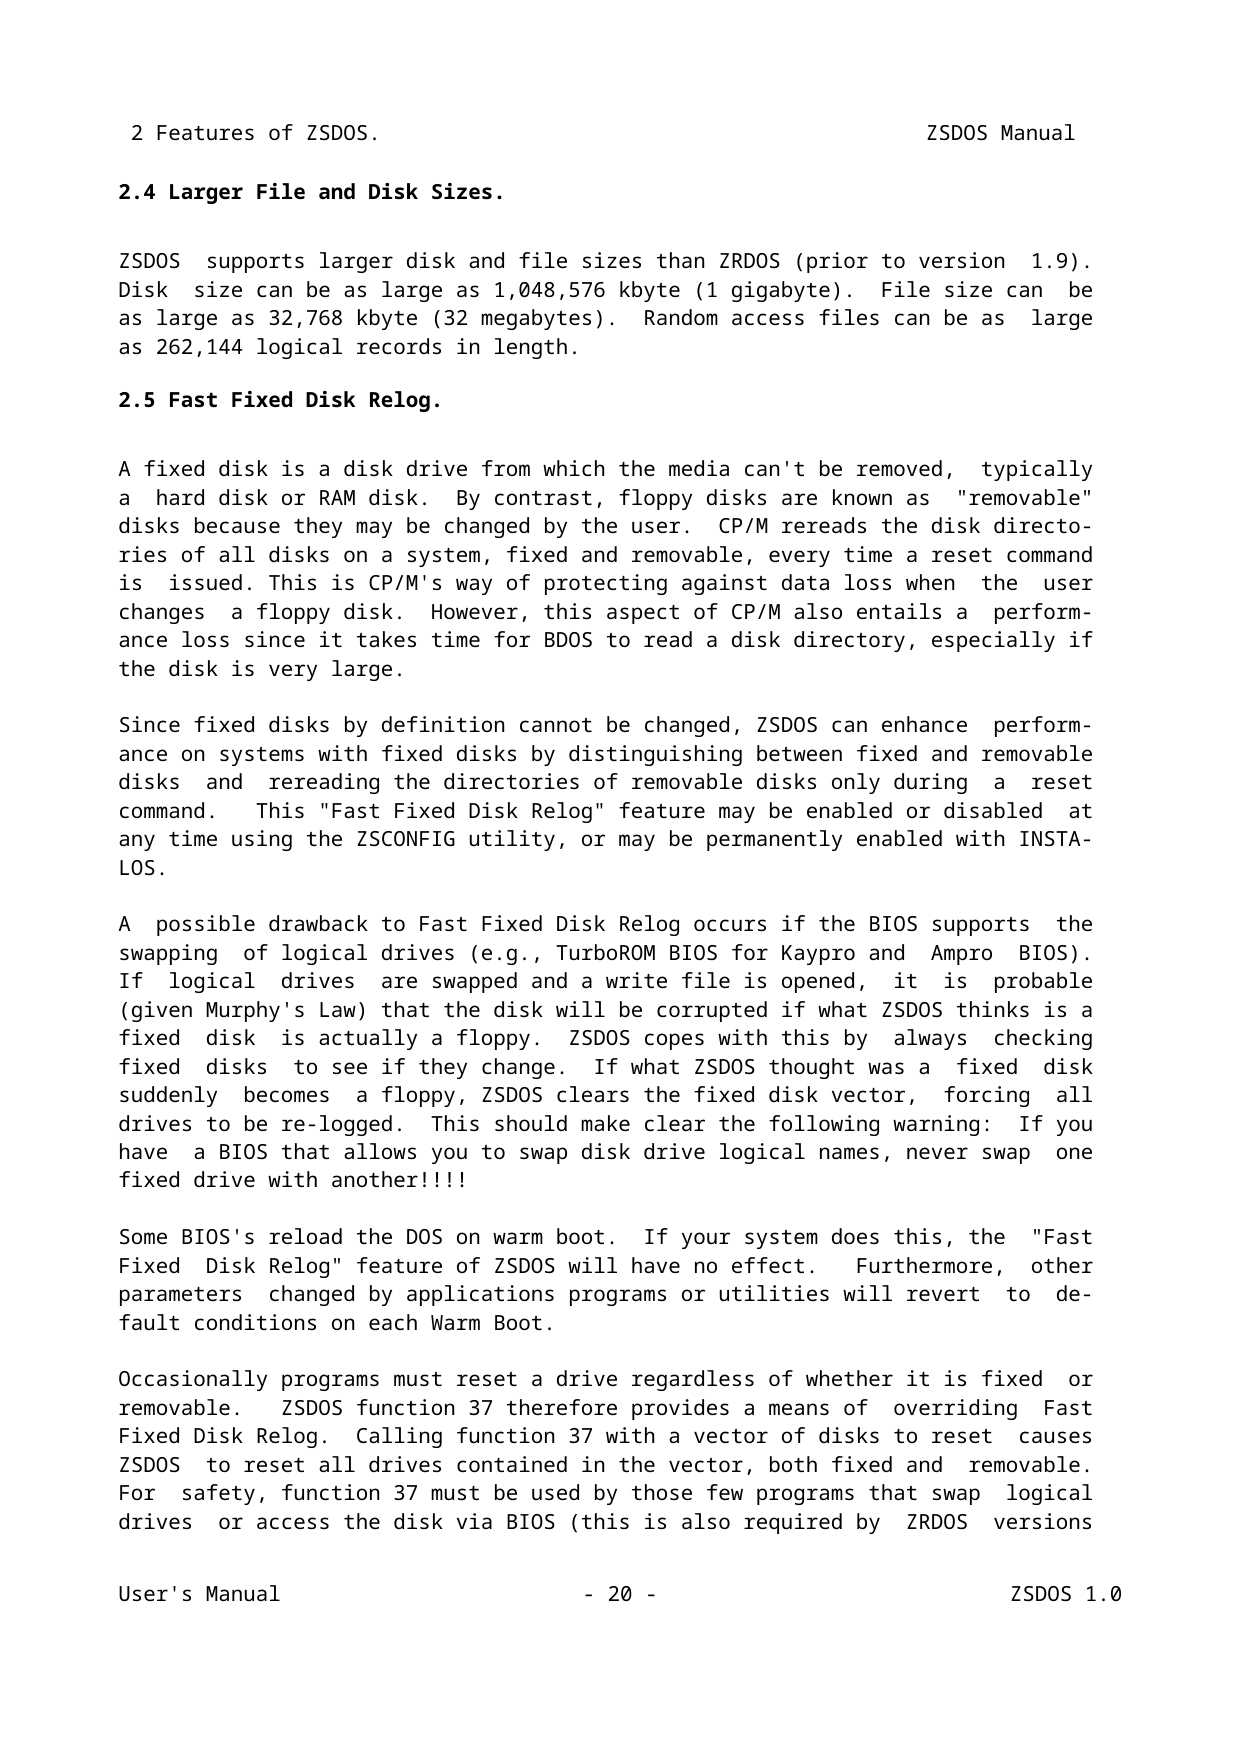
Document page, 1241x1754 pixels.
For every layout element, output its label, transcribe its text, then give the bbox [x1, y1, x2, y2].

text Fixed Disk Relog. Calling function 37 with a vector of disks to reset causes [118, 1421, 1122, 1450]
text ZSDOS to reset all drives contained in the vector, both fixed and removable. [118, 1450, 1122, 1478]
text If logical drives are swapped and a write file is opened, it is probable [118, 966, 1122, 995]
text disks because they may be changed by the user. CP/M rereads the disk directo- [118, 511, 1122, 540]
text fixed disk is actually a floppy. ZSDOS copes with this by always checking [118, 1023, 1122, 1052]
text fixed disks to see if they change. If what ZSDOS thought was a fixed disk [118, 1052, 1122, 1080]
text have a BIOS that allows you to swap disk drive logical names, never swap one [118, 1137, 1122, 1166]
subtitle 2.4 Larger File and Disk Sizes. [118, 177, 1122, 206]
text For safety, function 37 must be used by those few programs that swap logical [118, 1478, 1122, 1507]
subtitle 2.5 Fast Fixed Disk Relog. [118, 385, 1122, 414]
text ZSDOS supports larger disk and file sizes than ZRDOS (prior to version 1.9). [118, 246, 1122, 275]
text Disk size can be as large as 1,048,576 kbyte (1 gigabyte). File size can be [118, 275, 1122, 303]
text Since fixed disks by definition cannot be changed, ZSDOS can enhance perform- [118, 711, 1122, 739]
text LOS. [118, 853, 1122, 881]
text parameters changed by applications programs or utilities will revert to de- [118, 1279, 1122, 1308]
text a hard disk or RAM disk. By contrast, floppy disks are known as "removable" [118, 483, 1122, 511]
text is issued. This is CP/M's way of protecting against data loss when the user [118, 568, 1122, 597]
text any time using the ZSCONFIG utility, or may be permanently enabled with INSTA- [118, 824, 1122, 853]
text as 262,144 logical records in length. [118, 332, 1122, 360]
text A possible drawback to Fast Fixed Disk Relog occurs if the BIOS supports the [118, 909, 1122, 938]
text suddenly becomes a floppy, ZSDOS clears the fixed disk vector, forcing all [118, 1080, 1122, 1109]
text fixed drive with another!!!! [118, 1166, 1122, 1194]
text drives to be re-logged. This should make clear the following warning: If you [118, 1109, 1122, 1137]
text the disk is very large. [118, 654, 1122, 682]
text as large as 32,768 kbyte (32 megabytes). Random access files can be as large [118, 303, 1122, 332]
text Fixed Disk Relog" feature of ZSDOS will have no effect. Furthermore, other [118, 1251, 1122, 1279]
text ries of all disks on a system, fixed and removable, every time a reset command [118, 540, 1122, 568]
text A fixed disk is a disk drive from which the media can't be removed, typically [118, 454, 1122, 483]
text disks and rereading the directories of removable disks only during a reset [118, 767, 1122, 796]
text ance loss since it takes time for BDOS to read a disk directory, especially if [118, 625, 1122, 654]
text Occasionally programs must reset a drive regardless of whether it is fixed or [118, 1364, 1122, 1393]
text (given Murphy's Law) that the disk will be corrupted if what ZSDOS thinks is a [118, 995, 1122, 1023]
text command. This "Fast Fixed Disk Relog" feature may be enabled or disabled at [118, 796, 1122, 824]
text changes a floppy disk. However, this aspect of CP/M also entails a perform- [118, 597, 1122, 625]
text removable. ZSDOS function 37 therefore provides a means of overriding Fast [118, 1393, 1122, 1421]
text ance on systems with fixed disks by distinguishing between fixed and removable [118, 739, 1122, 767]
text drives or access the disk via BIOS (this is also required by ZRDOS versions [118, 1507, 1122, 1535]
text Some BIOS's reload the DOS on warm boot. If your system does this, the "Fast [118, 1222, 1122, 1251]
text fault conditions on each Warm Boot. [118, 1308, 1122, 1336]
text swapping of logical drives (e.g., TurboROM BIOS for Kaypro and Ampro BIOS). [118, 938, 1122, 966]
